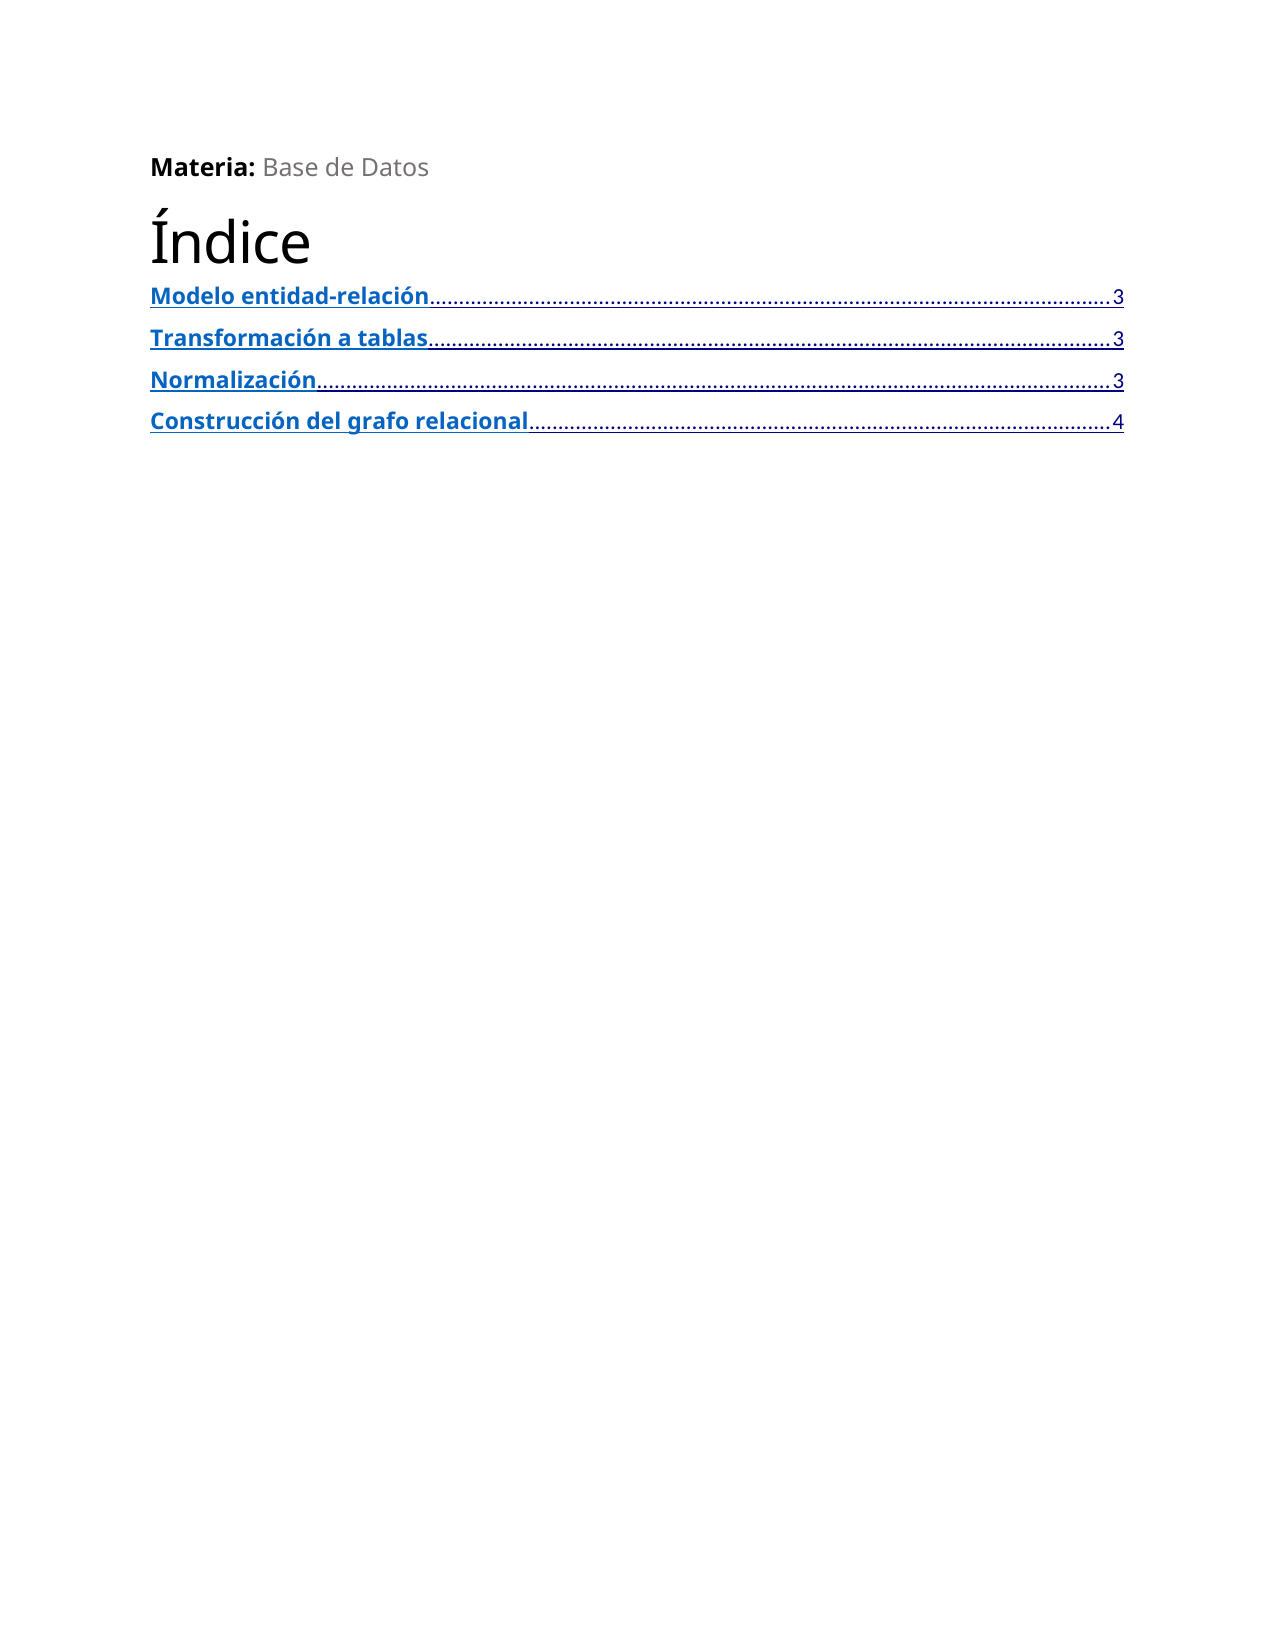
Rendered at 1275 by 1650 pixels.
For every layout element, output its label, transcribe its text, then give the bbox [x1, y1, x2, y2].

text Normalización 3 [150, 363, 1125, 395]
text Construcción del grafo relacional 4 [150, 405, 1125, 436]
title Índice [150, 201, 1125, 280]
text Materia: Base de Datos [150, 150, 1125, 184]
text Transformación a tablas 3 [150, 322, 1125, 353]
text Modelo entidad-relación 3 [150, 280, 1125, 311]
